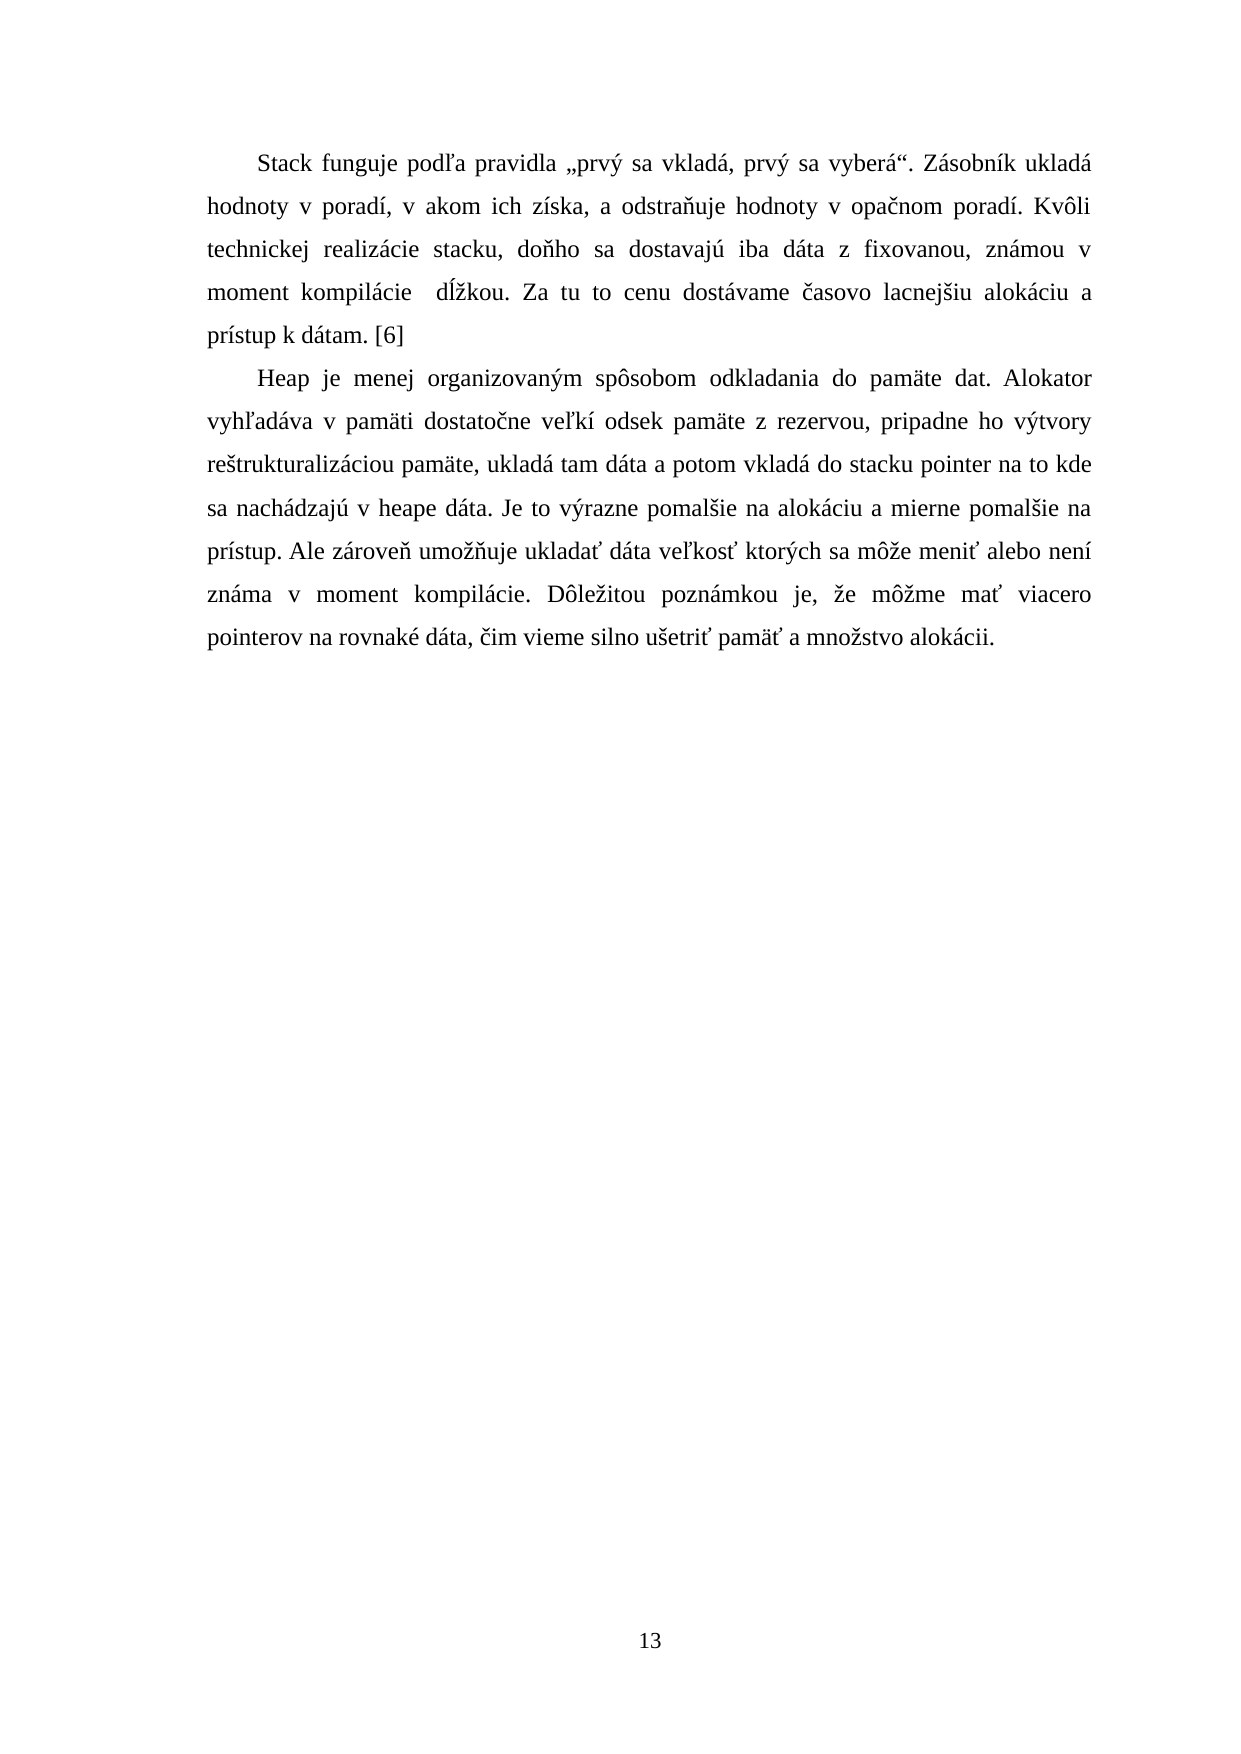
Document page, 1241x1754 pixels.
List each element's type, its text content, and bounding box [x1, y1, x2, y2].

text Stack funguje podľa pravidla „prvý sa vkladá, prvý sa vyberá“. Zásobník ukladá hodnoty v poradí, v akom ich získa, a odstraňuje hodnoty v opačnom poradí. Kvôli technickej realizácie stacku, doňho sa dostavajú iba dáta z fixovanou, známou v moment kompilácie dĺžkou. Za tu to cenu dostávame časovo lacnejšiu alokáciu a prístup k dátam. [6] [207, 148, 1092, 349]
text Heap je menej organizovaným spôsobom odkladania do pamäte dat. Alokator vyhľadáva v pamäti dostatočne veľkí odsek pamäte z rezervou, pripadne ho výtvory reštrukturalizáciou pamäte, ukladá tam dáta a potom vkladá do stacku pointer na to kde sa nachádzajú v heape dáta. Je to výrazne pomalšie na alokáciu a mierne pomalšie na prístup. Ale zároveň umožňuje ukladať dáta veľkosť ktorých sa môže meniť alebo není známa v moment kompilácie. Dôležitou poznámkou je, že môžme mať viacero pointerov na rovnaké dáta, čim vieme silno ušetriť pamäť a množstvo alokácii. [207, 363, 1092, 651]
